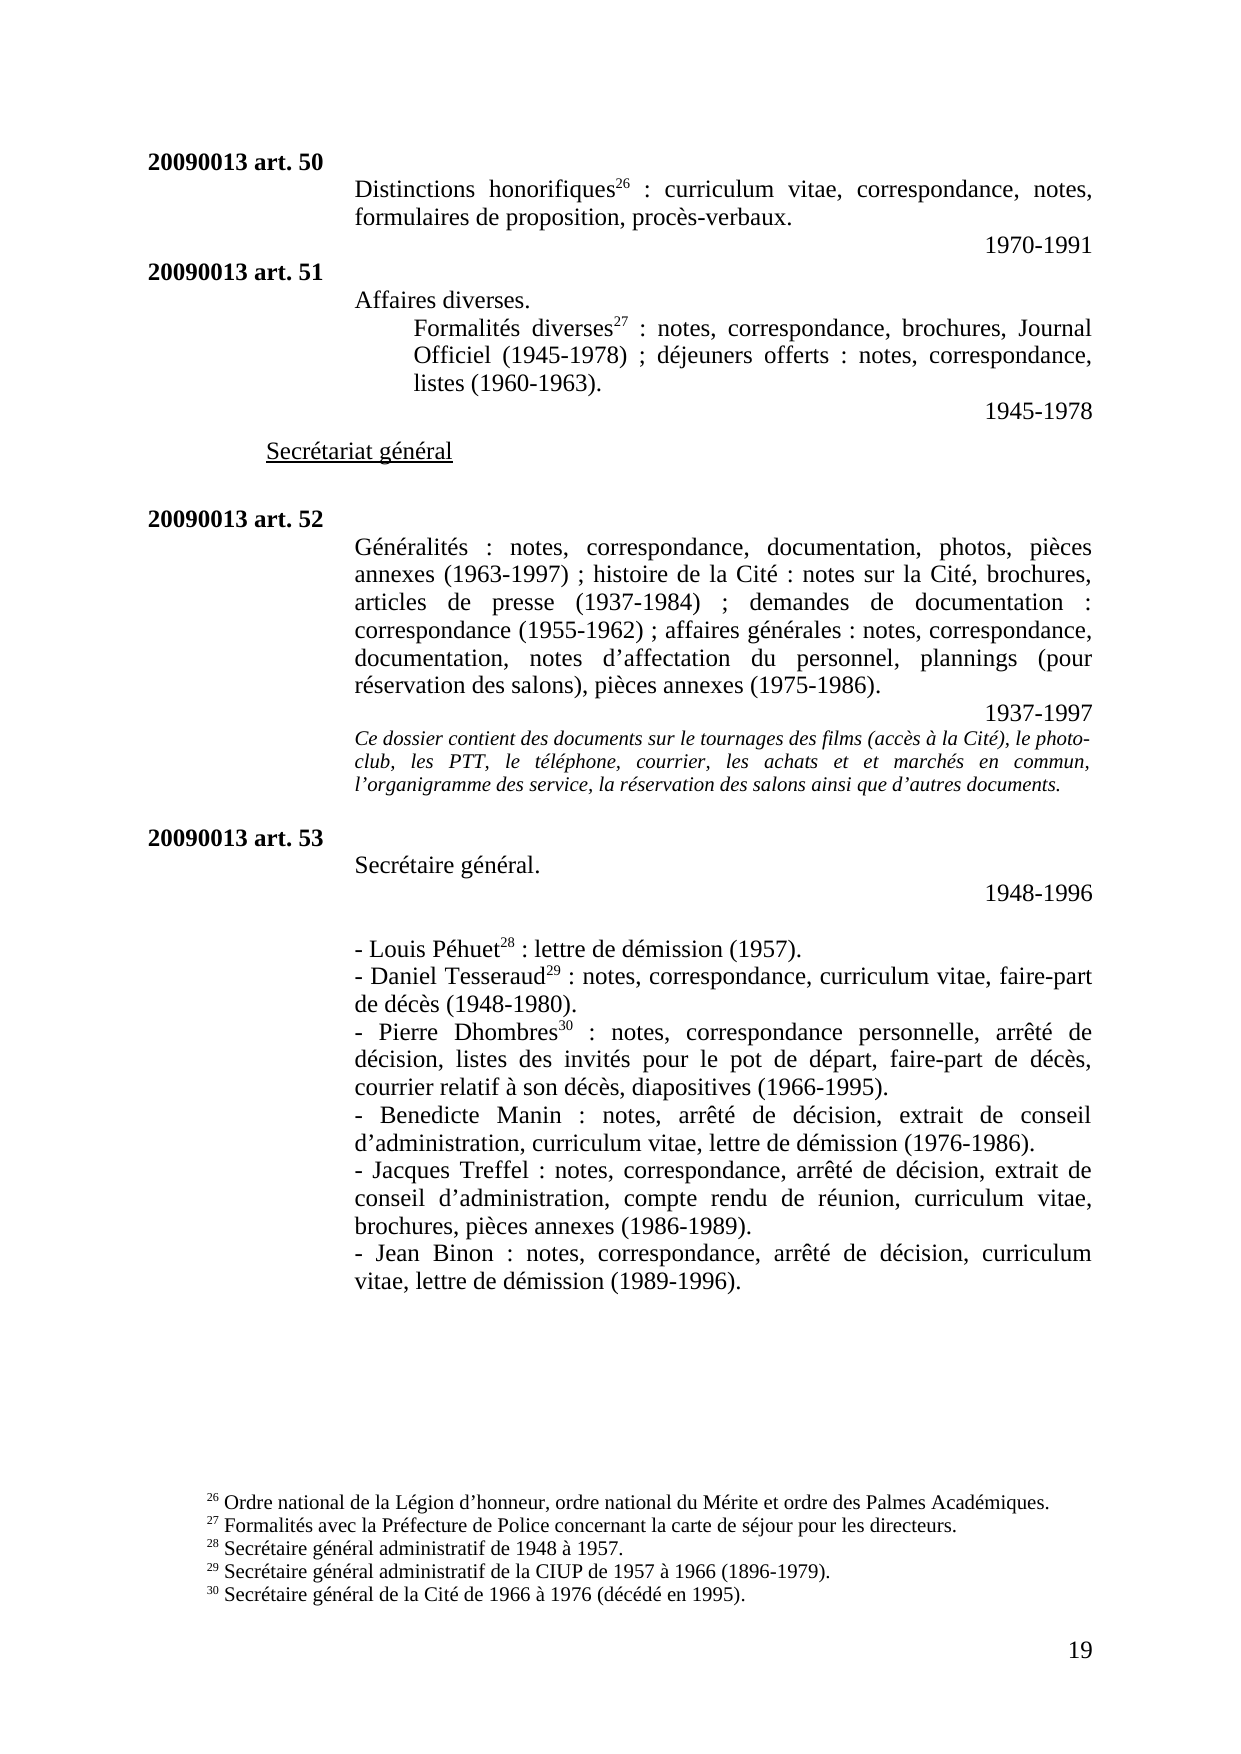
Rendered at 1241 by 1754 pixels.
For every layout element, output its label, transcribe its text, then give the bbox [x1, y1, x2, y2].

text Ordre national de la Légion d’honneur, ordre national du Mérite et ordre des Palmes Académiques. [148, 1491, 1093, 1514]
text 1970-1991 [148, 231, 1093, 258]
text Secrétaire général administratif de 1948 à 1957. [148, 1537, 1093, 1560]
text 1937-1997 [148, 699, 1093, 727]
text - Louis Péhuet : lettre de démission (1957). [354, 935, 1093, 962]
text 1948-1996 [148, 879, 1093, 907]
text Ce dossier contient des documents sur le tournages des films (accès à la Cité), le photo-club, les PTT, le téléphone, courrier, les achats et et marchés en commun, l’organigramme des service, la réservation des salons ainsi que d’autres documents. [354, 727, 1093, 796]
text 20090013 art. 52 [148, 505, 1093, 533]
text - Benedicte Manin : notes, arrêté de décision, extrait de conseil d’administration, curriculum vitae, lettre de démission (1976-1986). [354, 1101, 1093, 1156]
text 1945-1978 [148, 397, 1093, 425]
text - Pierre Dhombres : notes, correspondance personnelle, arrêté de décision, listes des invités pour le pot de départ, faire-part de décès, courrier relatif à son décès, diapositives (1966-1995). [354, 1018, 1093, 1101]
text 20090013 art. 50 [148, 148, 1093, 175]
text Secrétaire général. [354, 852, 1093, 879]
text Généralités : notes, correspondance, documentation, photos, pièces annexes (1963-1997) ; histoire de la Cité : notes sur la Cité, brochures, articles de presse (1937-1984) ; demandes de documentation : correspondance (1955-1962) ; affaires générales : notes, correspondance, documentation, notes d’affectation du personnel, plannings (pour réservation des salons), pièces annexes (1975-1986). [354, 533, 1093, 699]
text - Daniel Tesseraud : notes, correspondance, curriculum vitae, faire-part de décès (1948-1980). [354, 962, 1093, 1018]
text 20090013 art. 51 [148, 258, 1093, 286]
text Distinctions honorifiques : curriculum vitae, correspondance, notes, formulaires de proposition, procès-verbaux. [354, 175, 1093, 231]
text Affaires diverses. [354, 286, 1093, 314]
text Formalités avec la Préfecture de Police concernant la carte de séjour pour les directeurs. [148, 1514, 1093, 1537]
text Secrétaire général de la Cité de 1966 à 1976 (décédé en 1995). [148, 1583, 1093, 1606]
text - Jacques Treffel : notes, correspondance, arrêté de décision, extrait de conseil d’administration, compte rendu de réunion, curriculum vitae, brochures, pièces annexes (1986-1989). [354, 1156, 1093, 1239]
text Secrétariat général [207, 437, 1093, 465]
text - Jean Binon : notes, correspondance, arrêté de décision, curriculum vitae, lettre de démission (1989-1996). [354, 1239, 1093, 1295]
text Secrétaire général administratif de la CIUP de 1957 à 1966 (1896-1979). [148, 1560, 1093, 1583]
text 20090013 art. 53 [148, 824, 1093, 852]
text Formalités diverses : notes, correspondance, brochures, Journal Officiel (1945-1978) ; déjeuners offerts : notes, correspondance, listes (1960-1963). [413, 314, 1093, 397]
